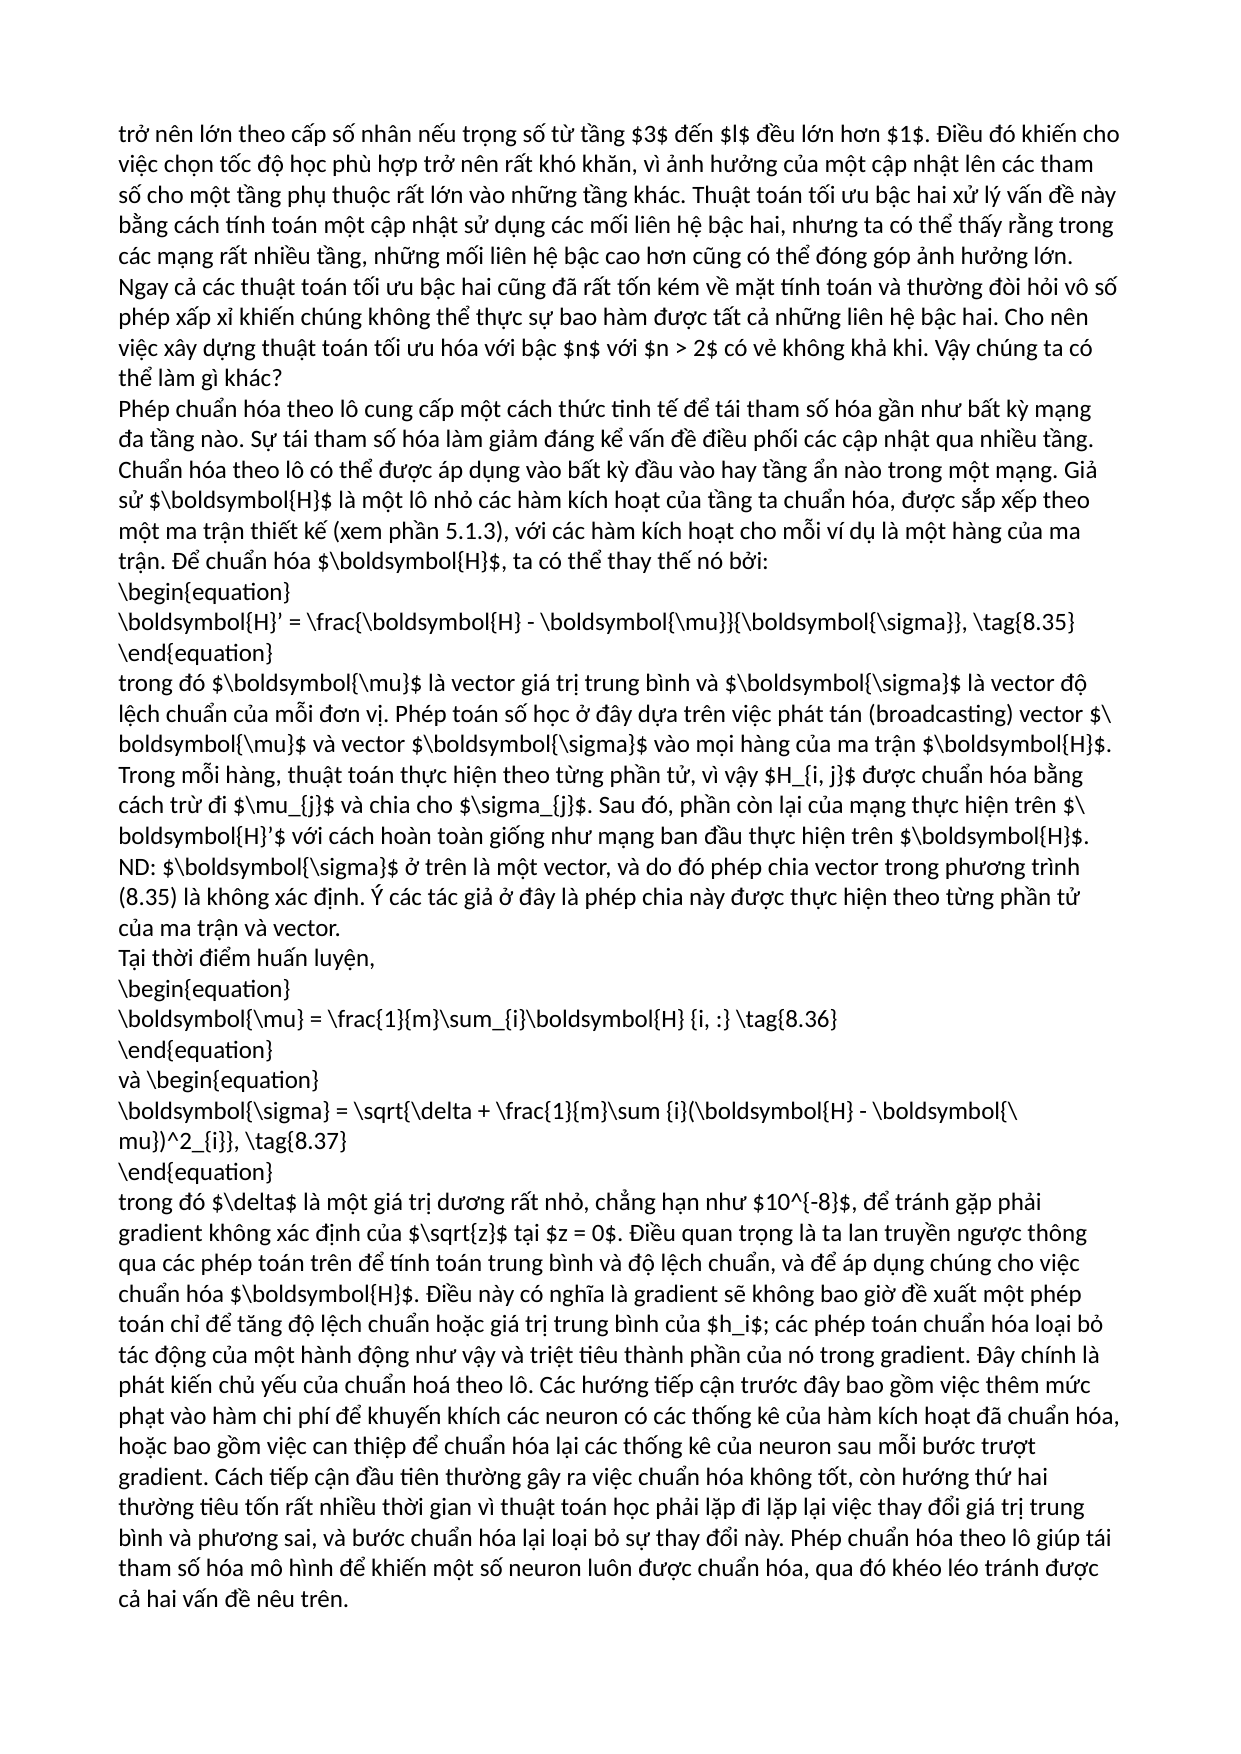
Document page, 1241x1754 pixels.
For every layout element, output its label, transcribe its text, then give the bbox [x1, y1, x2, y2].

text trở nên lớn theo cấp số nhân nếu trọng số từ tầng $3$ đến $l$ đều lớn hơn $1$. Điều đó khiến cho việc chọn tốc độ học phù hợp trở nên rất khó khăn, vì ảnh hưởng của một cập nhật lên các tham số cho một tầng phụ thuộc rất lớn vào những tầng khác. Thuật toán tối ưu bậc hai xử lý vấn đề này bằng cách tính toán một cập nhật sử dụng các mối liên hệ bậc hai, nhưng ta có thể thấy rằng trong các mạng rất nhiều tầng, những mối liên hệ bậc cao hơn cũng có thể đóng góp ảnh hưởng lớn. Ngay cả các thuật toán tối ưu bậc hai cũng đã rất tốn kém về mặt tính toán và thường đòi hỏi vô số phép xấp xỉ khiến chúng không thể thực sự bao hàm được tất cả những liên hệ bậc hai. Cho nên việc xây dựng thuật toán tối ưu hóa với bậc $n$ với $n > 2$ có vẻ không khả khi. Vậy chúng ta có thể làm gì khác? [118, 118, 1122, 393]
text \boldsymbol{H}’ = \frac{\boldsymbol{H} - \boldsymbol{\mu}}{\boldsymbol{\sigma}}, \tag{8.35} [118, 606, 1122, 637]
text \end{equation} [118, 637, 1122, 667]
text Tại thời điểm huấn luyện, [118, 942, 1122, 973]
text trong đó $\boldsymbol{\mu}$ là vector giá trị trung bình và $\boldsymbol{\sigma}$ là vector độ lệch chuẩn của mỗi đơn vị. Phép toán số học ở đây dựa trên việc phát tán (broadcasting) vector $\boldsymbol{\mu}$ và vector $\boldsymbol{\sigma}$ vào mọi hàng của ma trận $\boldsymbol{H}$. Trong mỗi hàng, thuật toán thực hiện theo từng phần tử, vì vậy $H_{i, j}$ được chuẩn hóa bằng cách trừ đi $\mu_{j}$ và chia cho $\sigma_{j}$. Sau đó, phần còn lại của mạng thực hiện trên $\boldsymbol{H}’$ với cách hoàn toàn giống như mạng ban đầu thực hiện trên $\boldsymbol{H}$. [118, 667, 1122, 851]
text \boldsymbol{\mu} = \frac{1}{m}\sum_{i}\boldsymbol{H} {i, :} \tag{8.36} [118, 1003, 1122, 1034]
text ND: $\boldsymbol{\sigma}$ ở trên là một vector, và do đó phép chia vector trong phương trình (8.35) là không xác định. Ý các tác giả ở đây là phép chia này được thực hiện theo từng phần tử của ma trận và vector. [118, 851, 1122, 942]
text \boldsymbol{\sigma} = \sqrt{\delta + \frac{1}{m}\sum {i}(\boldsymbol{H} - \boldsymbol{\mu})^2_{i}}, \tag{8.37} [118, 1095, 1122, 1156]
text \end{equation} [118, 1156, 1122, 1186]
text \end{equation} [118, 1034, 1122, 1064]
text \begin{equation} [118, 973, 1122, 1003]
text Phép chuẩn hóa theo lô cung cấp một cách thức tinh tế để tái tham số hóa gần như bất kỳ mạng đa tầng nào. Sự tái tham số hóa làm giảm đáng kể vấn đề điều phối các cập nhật qua nhiều tầng. Chuẩn hóa theo lô có thể được áp dụng vào bất kỳ đầu vào hay tầng ẩn nào trong một mạng. Giả sử $\boldsymbol{H}$ là một lô nhỏ các hàm kích hoạt của tầng ta chuẩn hóa, được sắp xếp theo một ma trận thiết kế (xem phần 5.1.3), với các hàm kích hoạt cho mỗi ví dụ là một hàng của ma trận. Để chuẩn hóa $\boldsymbol{H}$, ta có thể thay thế nó bởi: [118, 393, 1122, 576]
text trong đó $\delta$ là một giá trị dương rất nhỏ, chẳng hạn như $10^{-8}$, để tránh gặp phải gradient không xác định của $\sqrt{z}$ tại $z = 0$. Điều quan trọng là ta lan truyền ngược thông qua các phép toán trên để tính toán trung bình và độ lệch chuẩn, và để áp dụng chúng cho việc chuẩn hóa $\boldsymbol{H}$. Điều này có nghĩa là gradient sẽ không bao giờ đề xuất một phép toán chỉ để tăng độ lệch chuẩn hoặc giá trị trung bình của $h_i$; các phép toán chuẩn hóa loại bỏ tác động của một hành động như vậy và triệt tiêu thành phần của nó trong gradient. Đây chính là phát kiến chủ yếu của chuẩn hoá theo lô. Các hướng tiếp cận trước đây bao gồm việc thêm mức phạt vào hàm chi phí để khuyến khích các neuron có các thống kê của hàm kích hoạt đã chuẩn hóa, hoặc bao gồm việc can thiệp để chuẩn hóa lại các thống kê của neuron sau mỗi bước trượt gradient. Cách tiếp cận đầu tiên thường gây ra việc chuẩn hóa không tốt, còn hướng thứ hai thường tiêu tốn rất nhiều thời gian vì thuật toán học phải lặp đi lặp lại việc thay đổi giá trị trung bình và phương sai, và bước chuẩn hóa lại loại bỏ sự thay đổi này. Phép chuẩn hóa theo lô giúp tái tham số hóa mô hình để khiến một số neuron luôn được chuẩn hóa, qua đó khéo léo tránh được cả hai vấn đề nêu trên. [118, 1186, 1122, 1614]
text và \begin{equation} [118, 1064, 1122, 1095]
text \begin{equation} [118, 576, 1122, 606]
